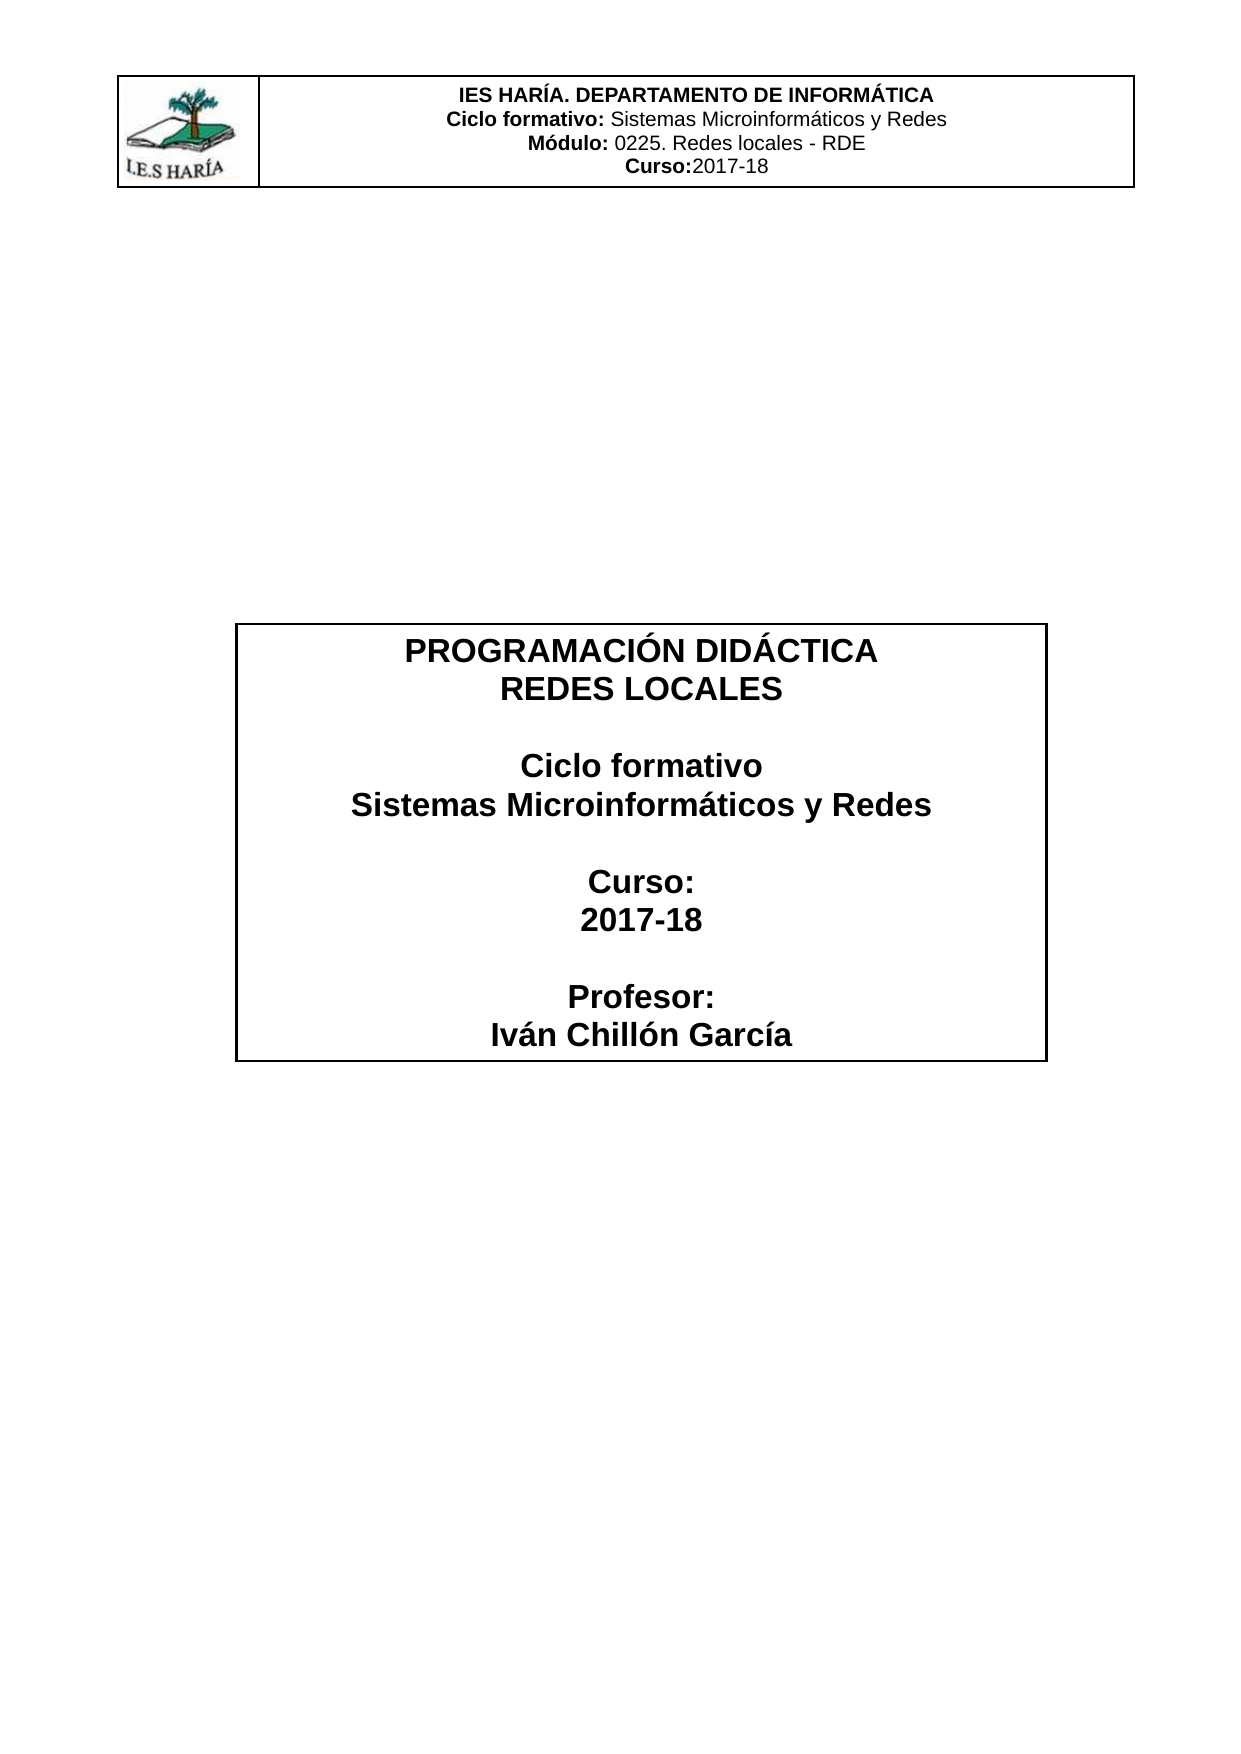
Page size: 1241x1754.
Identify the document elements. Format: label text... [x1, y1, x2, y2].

picture [123, 82, 241, 180]
table_header PROGRAMACIÓN DIDÁCTICA REDES LOCALES Ciclo formativo Sistemas Microinformáticos y Redes Curso: 2017-18 Profesor: Iván Chillón García [238, 625, 1045, 1059]
